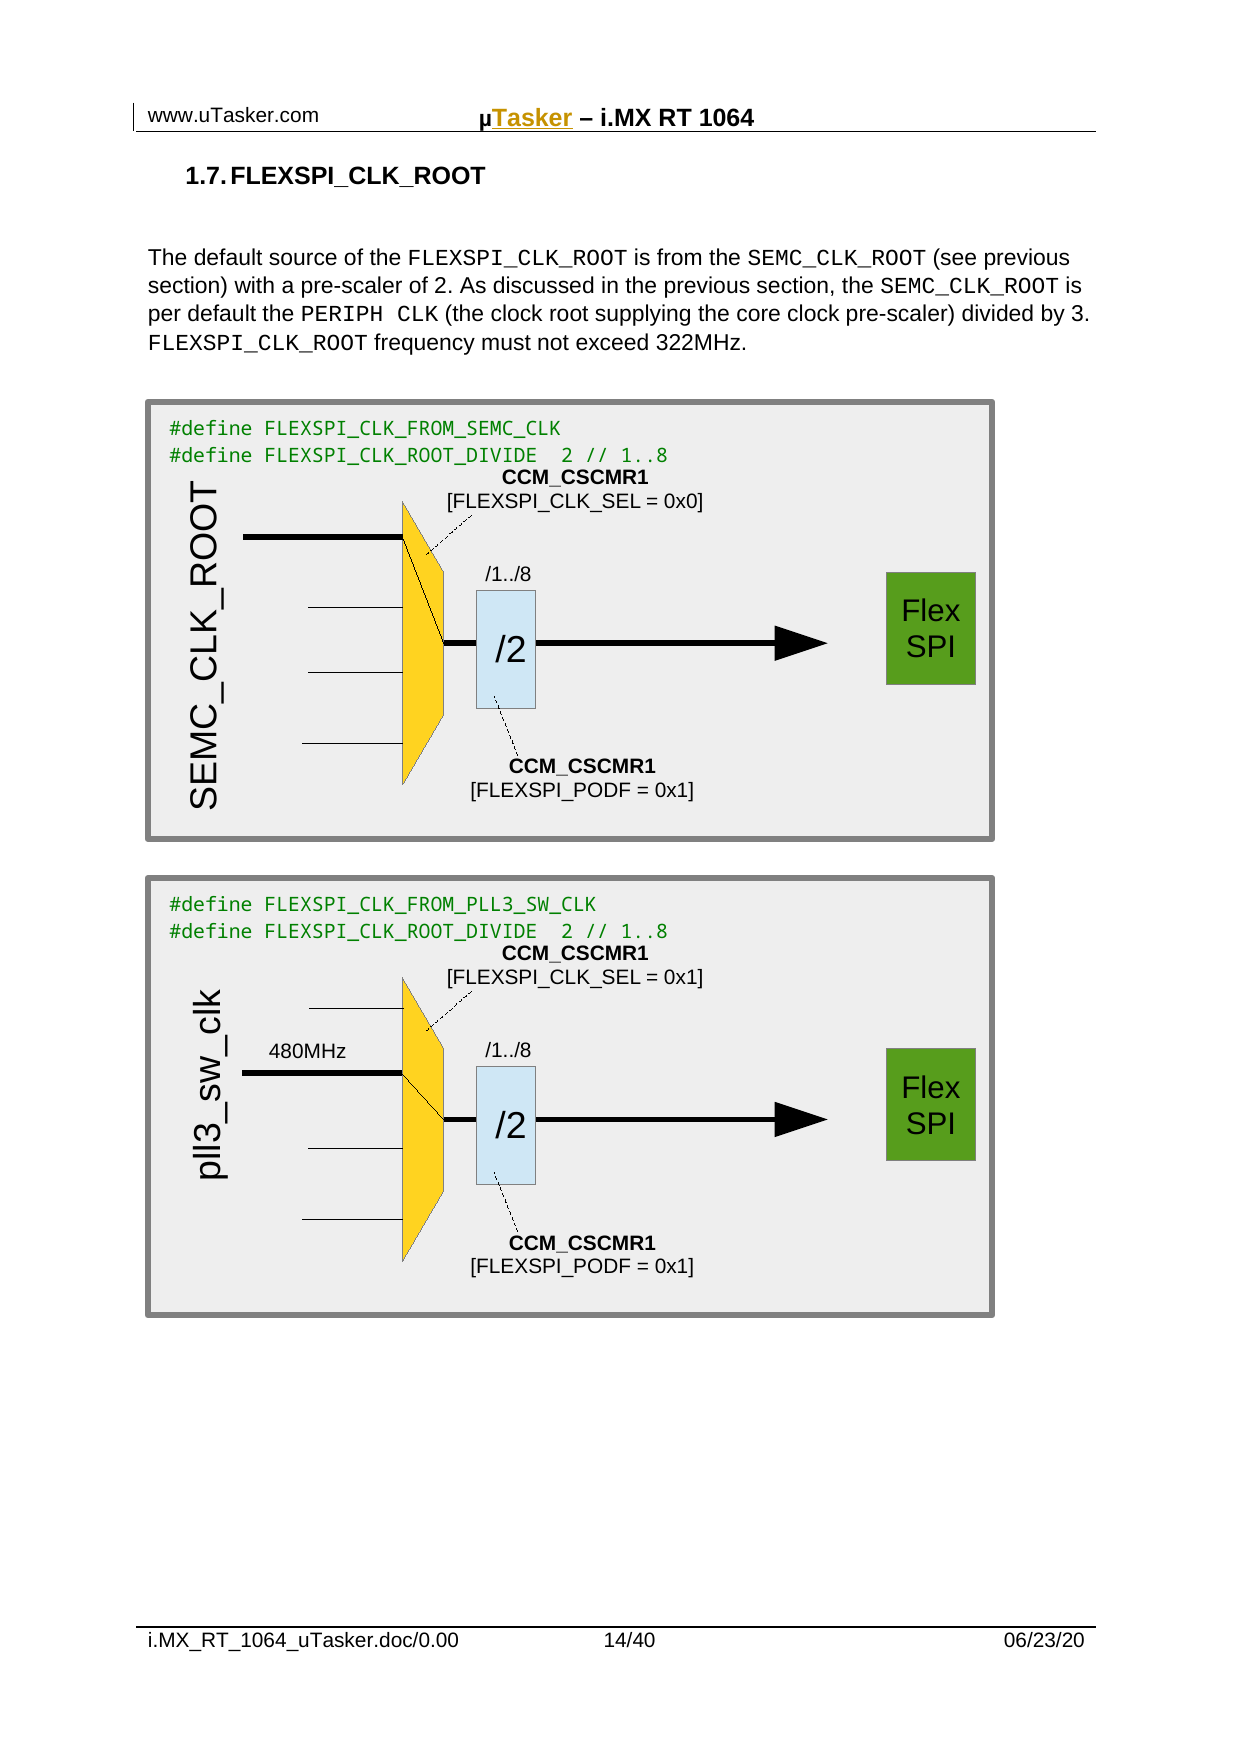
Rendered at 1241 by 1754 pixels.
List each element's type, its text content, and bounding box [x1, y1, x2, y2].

text The default source of the FLEXSPI_CLK_ROOT is from the SEMC_CLK_ROOT (see previous section) with a pre-scaler of 2. As discussed in the previous section, the SEMC_CLK_ROOT is per default the PERIPH CLK (the clock root supplying the core clock pre-scaler) divided by 3. FLEXSPI_CLK_ROOT frequency must not exceed 322MHz. [148, 243, 1093, 357]
subtitle FLEXSPI_CLK_ROOT [185, 161, 1093, 190]
